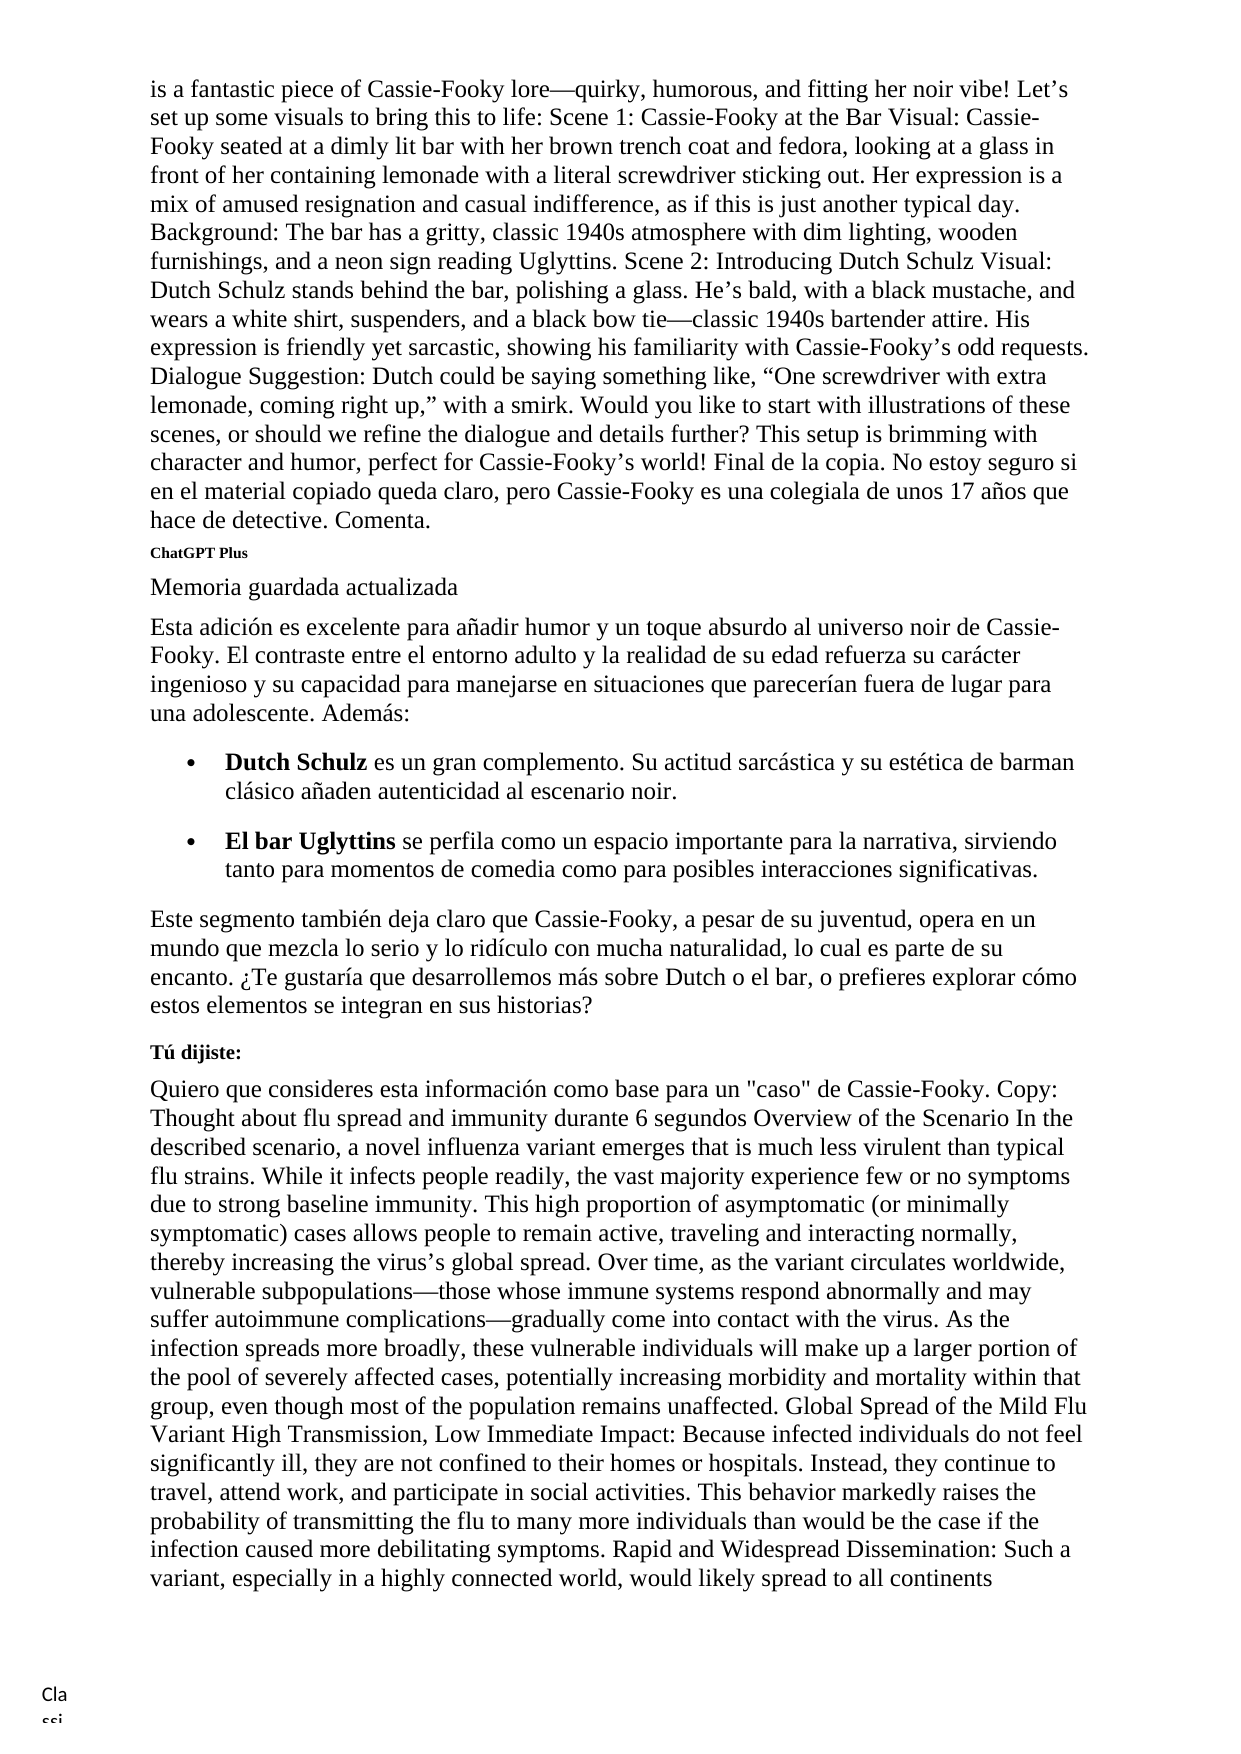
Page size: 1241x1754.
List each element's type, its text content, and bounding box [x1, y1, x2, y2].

subtitle Tú dijiste: [150, 1040, 1090, 1064]
text is a fantastic piece of Cassie-Fooky lore—quirky, humorous, and fitting her noir vibe! Let’s set up some visuals to bring this to life: Scene 1: Cassie-Fooky at the Bar Visual: Cassie-Fooky seated at a dimly lit bar with her brown trench coat and fedora, looking at a glass in front of her containing lemonade with a literal screwdriver sticking out. Her expression is a mix of amused resignation and casual indifference, as if this is just another typical day. Background: The bar has a gritty, classic 1940s atmosphere with dim lighting, wooden furnishings, and a neon sign reading Uglyttins. Scene 2: Introducing Dutch Schulz Visual: Dutch Schulz stands behind the bar, polishing a glass. He’s bald, with a black mustache, and wears a white shirt, suspenders, and a black bow tie—classic 1940s bartender attire. His expression is friendly yet sarcastic, showing his familiarity with Cassie-Fooky’s odd requests. Dialogue Suggestion: Dutch could be saying something like, “One screwdriver with extra lemonade, coming right up,” with a smirk. Would you like to start with illustrations of these scenes, or should we refine the dialogue and details further? This setup is brimming with character and humor, perfect for Cassie-Fooky’s world! Final de la copia. No estoy seguro si en el material copiado queda claro, pero Cassie-Fooky es una colegiala de unos 17 años que hace de detective. Comenta. [150, 74, 1090, 534]
list Dutch Schulz es un gran complemento. Su actitud sarcástica y su estética de barman clásico añaden autenticidad al escenario noir. [187, 747, 1090, 805]
text Esta adición es excelente para añadir humor y un toque absurdo al universo noir de Cassie-Fooky. El contraste entre el entorno adulto y la realidad de su edad refuerza su carácter ingenioso y su capacidad para manejarse en situaciones que parecerían fuera de lugar para una adolescente. Además: [150, 612, 1090, 727]
text Este segmento también deja claro que Cassie-Fooky, a pesar de su juventud, opera en un mundo que mezcla lo serio y lo ridículo con mucha naturalidad, lo cual es parte de su encanto. ¿Te gustaría que desarrollemos más sobre Dutch o el bar, o prefieres explorar cómo estos elementos se integran en sus historias? [150, 904, 1090, 1019]
list El bar Uglyttins se perfila como un espacio importante para la narrativa, sirviendo tanto para momentos de comedia como para posibles interacciones significativas. [187, 826, 1090, 883]
text Memoria guardada actualizada [150, 572, 1090, 601]
text Quiero que consideres esta información como base para un "caso" de Cassie-Fooky. Copy: Thought about flu spread and immunity durante 6 segundos Overview of the Scenario In the described scenario, a novel influenza variant emerges that is much less virulent than typical flu strains. While it infects people readily, the vast majority experience few or no symptoms due to strong baseline immunity. This high proportion of asymptomatic (or minimally symptomatic) cases allows people to remain active, traveling and interacting normally, thereby increasing the virus’s global spread. Over time, as the variant circulates worldwide, vulnerable subpopulations—those whose immune systems respond abnormally and may suffer autoimmune complications—gradually come into contact with the virus. As the infection spreads more broadly, these vulnerable individuals will make up a larger portion of the pool of severely affected cases, potentially increasing morbidity and mortality within that group, even though most of the population remains unaffected. Global Spread of the Mild Flu Variant High Transmission, Low Immediate Impact: Because infected individuals do not feel significantly ill, they are not confined to their homes or hospitals. Instead, they continue to travel, attend work, and participate in social activities. This behavior markedly raises the probability of transmitting the flu to many more individuals than would be the case if the infection caused more debilitating symptoms. Rapid and Widespread Dissemination: Such a variant, especially in a highly connected world, would likely spread to all continents [150, 1074, 1090, 1592]
subtitle ChatGPT Plus [150, 544, 1090, 562]
